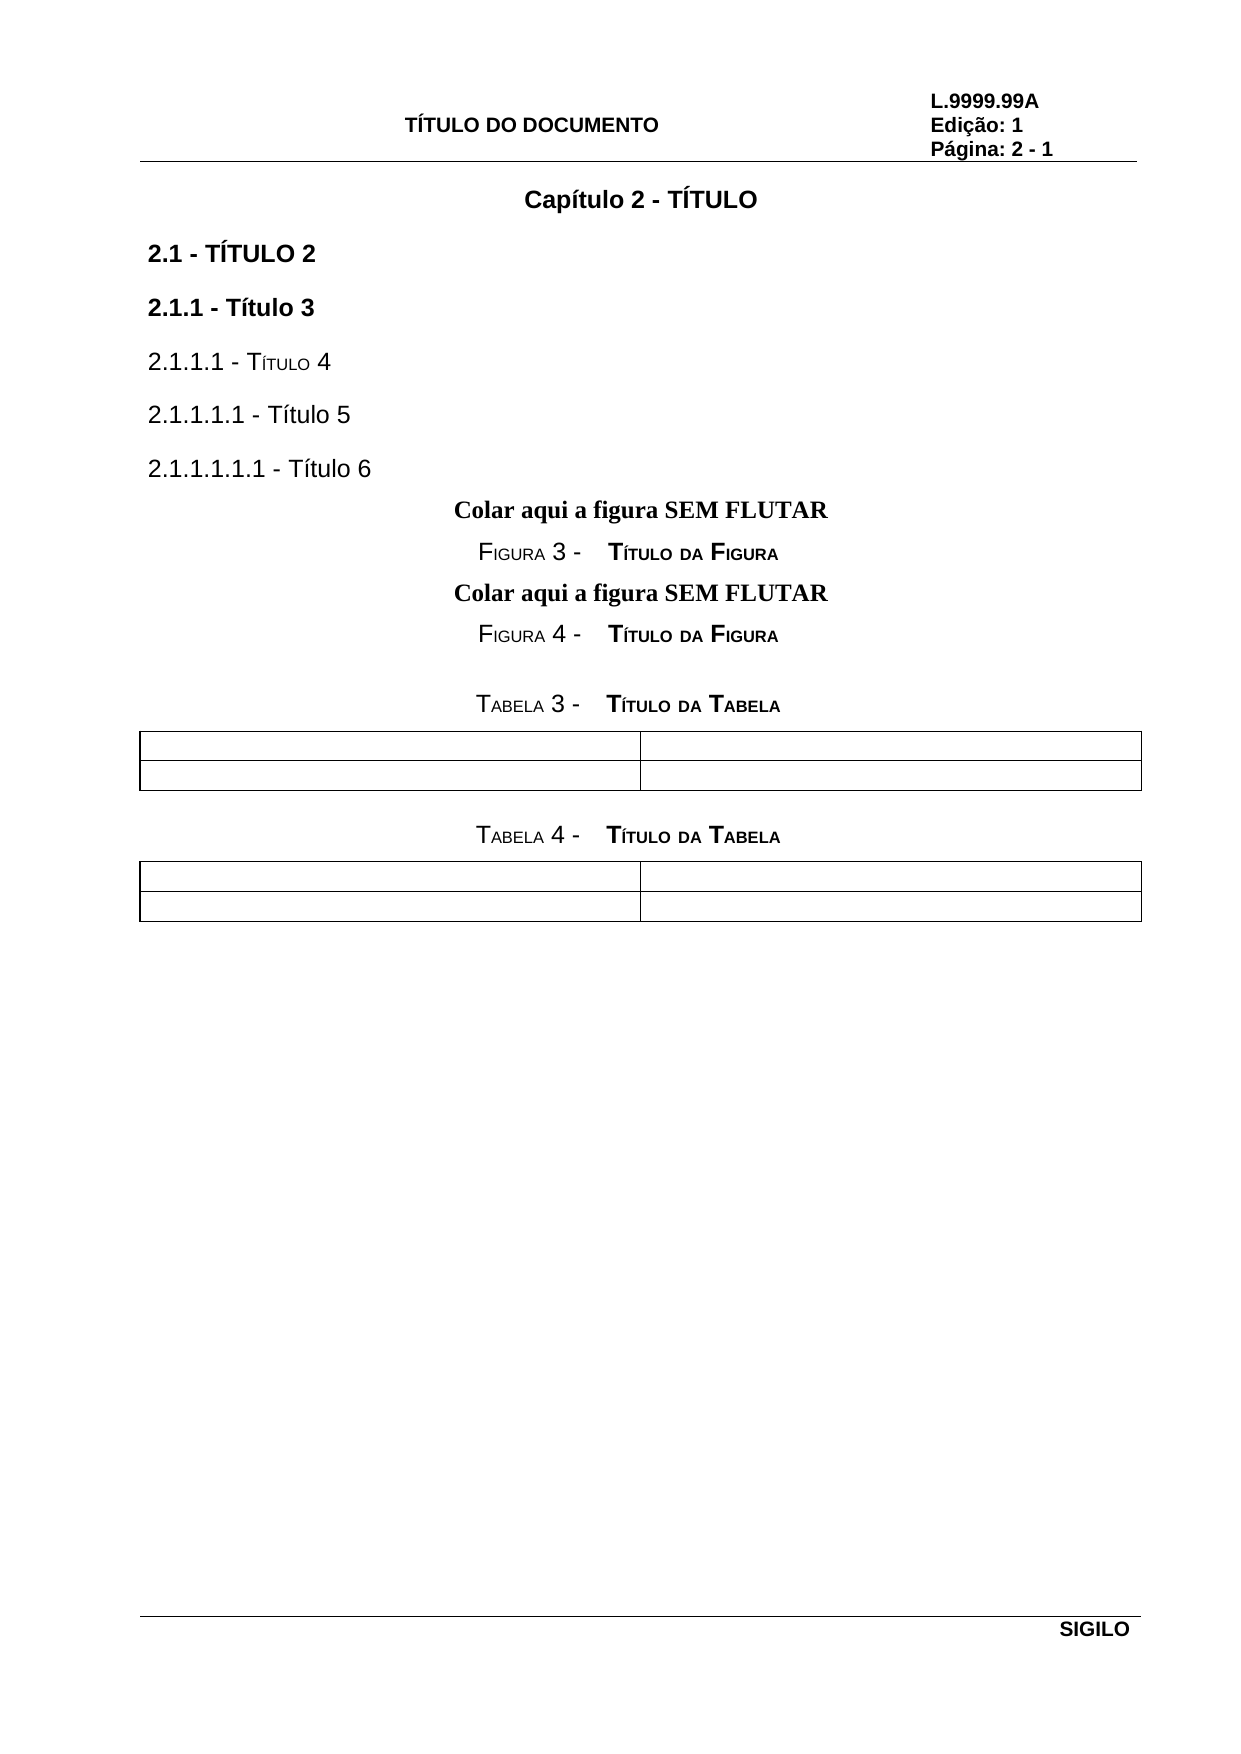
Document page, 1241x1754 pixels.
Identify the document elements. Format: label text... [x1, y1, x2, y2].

list Título da Tabela [148, 820, 1134, 849]
list Título da Figura [148, 619, 1134, 648]
subtitle Título 5 [148, 401, 1134, 429]
table_cell [141, 892, 640, 921]
list Título da Tabela [148, 689, 1134, 718]
table_header [641, 732, 1141, 760]
table_cell [641, 892, 1141, 921]
subtitle TÍTULO 2 [148, 239, 1134, 268]
table_cell [141, 761, 640, 790]
table_header [641, 862, 1141, 891]
table_header [141, 732, 640, 760]
table_header [141, 862, 640, 891]
subtitle Título 3 [148, 293, 1134, 322]
text Colar aqui a figura SEM FLUTAR [148, 496, 1134, 524]
subtitle Título 4 [148, 347, 1134, 376]
list Título da Figura [148, 537, 1134, 566]
subtitle Título 6 [148, 454, 1134, 483]
table_cell [641, 761, 1141, 790]
subtitle TÍTULO [148, 186, 1134, 214]
text Colar aqui a figura SEM FLUTAR [148, 578, 1134, 607]
